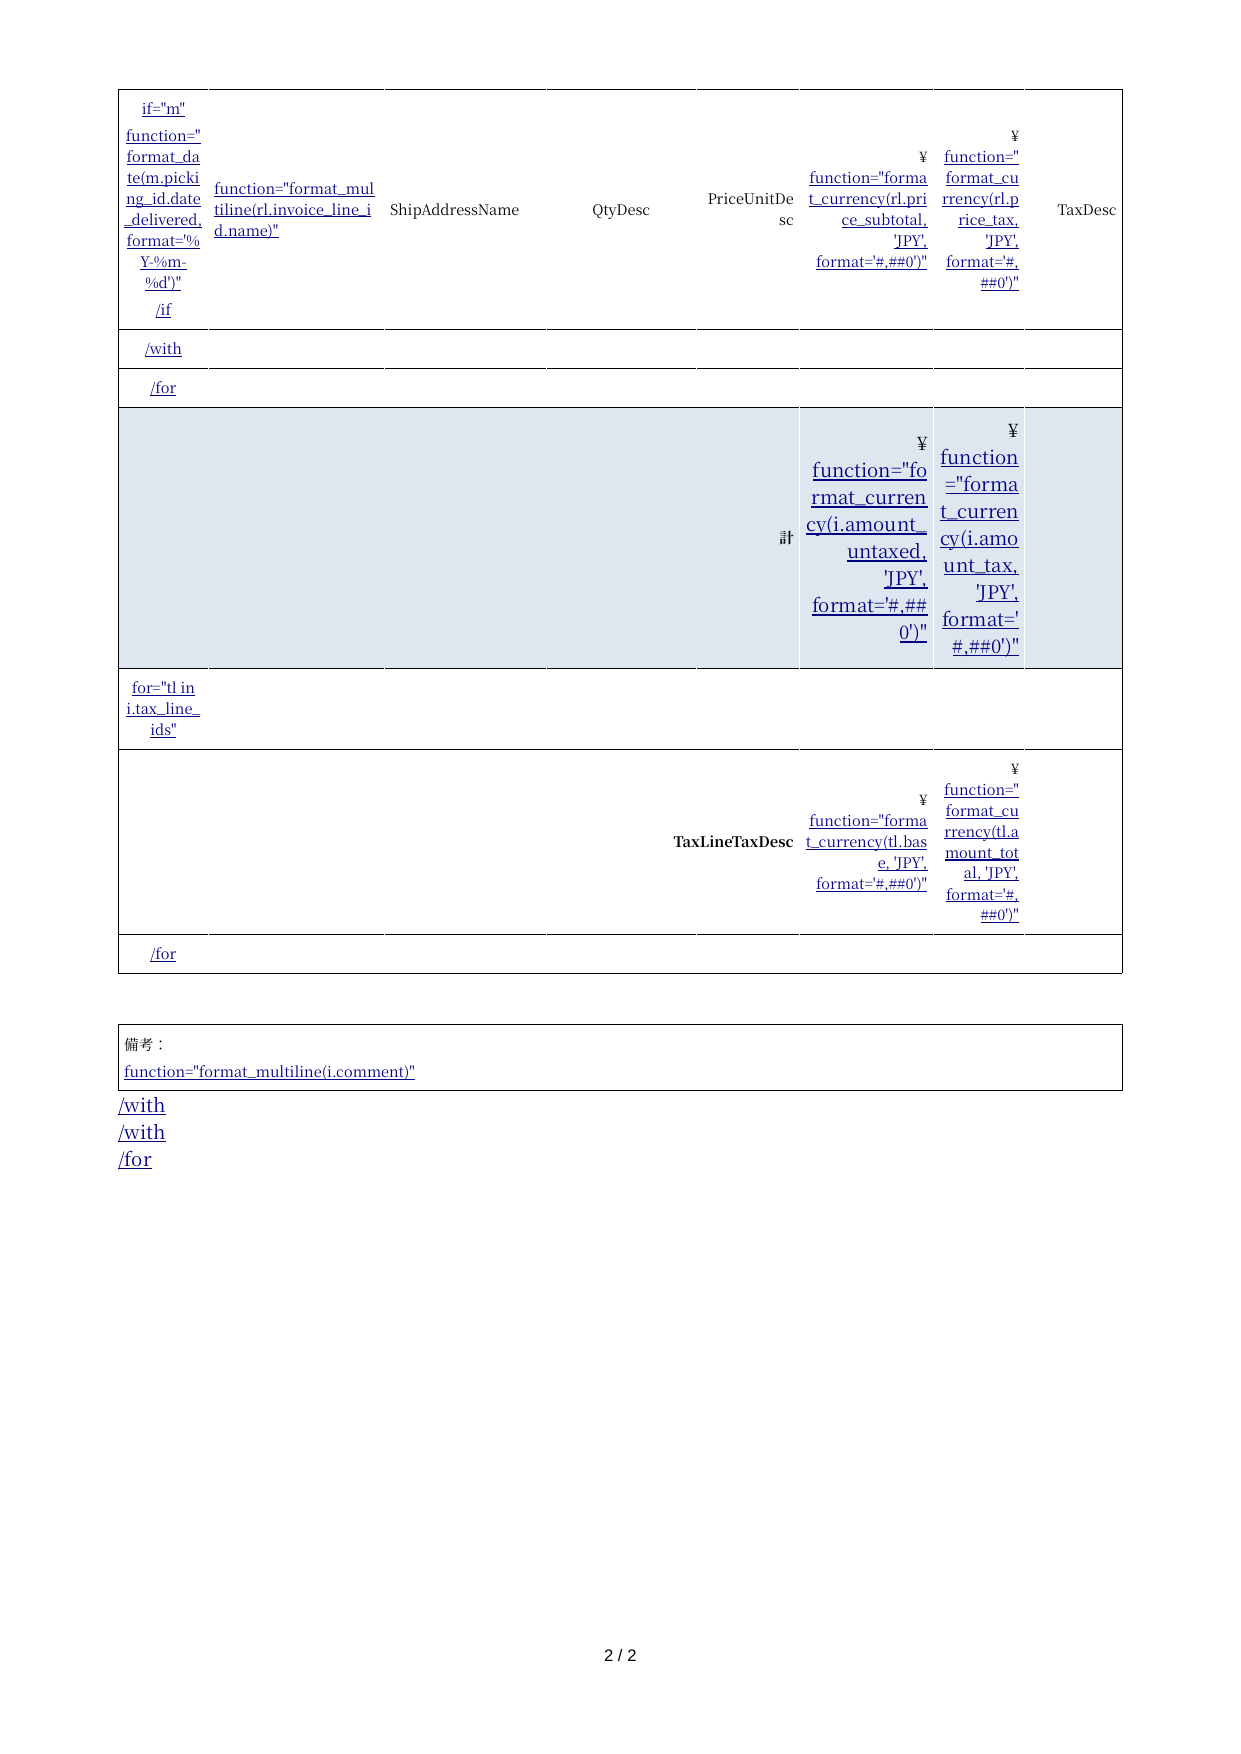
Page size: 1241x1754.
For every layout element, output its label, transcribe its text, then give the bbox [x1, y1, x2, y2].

table_cell for="tl in i.tax_line_ids" [119, 669, 208, 748]
table_cell [934, 669, 1024, 748]
table_cell ¥ function="format_currency(rl.price_tax, 'JPY', format='#,##0')" [934, 90, 1024, 329]
table_cell [209, 669, 384, 748]
table_cell [547, 935, 696, 973]
table_header 備考： function="format_multiline(i.comment)" [119, 1025, 1122, 1090]
table_cell ¥ function="format_currency(i.amount_tax, 'JPY', format='#,##0')" [934, 408, 1024, 668]
text /with [118, 1091, 1122, 1117]
table_cell /with [119, 330, 208, 368]
table_cell [1025, 750, 1122, 934]
table_cell [934, 369, 1024, 407]
table_cell [697, 669, 799, 748]
table_cell QtyDesc [547, 90, 696, 329]
table_cell [934, 330, 1024, 368]
table_cell [547, 369, 696, 407]
table_cell [800, 330, 933, 368]
table_cell [209, 369, 384, 407]
text /for [118, 1144, 1122, 1171]
table_cell function="format_multiline(rl.invoice_line_id.name)" [209, 90, 384, 329]
table_cell [1025, 408, 1122, 668]
table_cell [385, 369, 546, 407]
table_cell [800, 369, 933, 407]
table_cell 計 [119, 408, 799, 668]
table_cell /for [119, 935, 208, 973]
table_cell [1025, 669, 1122, 748]
table_cell TaxLineTaxDesc [119, 750, 799, 934]
table_cell [547, 330, 696, 368]
table_cell /for [119, 369, 208, 407]
table_cell ShipAddressName [385, 90, 546, 329]
table_cell [800, 935, 933, 973]
table_cell [209, 935, 384, 973]
table_cell TaxDesc [1025, 90, 1122, 329]
table_cell [697, 369, 799, 407]
text /with [118, 1117, 1122, 1144]
table_cell PriceUnitDesc [697, 90, 799, 329]
table_cell [1025, 330, 1122, 368]
table_cell [697, 935, 799, 973]
table_cell [209, 330, 384, 368]
table_cell [800, 669, 933, 748]
table_cell [385, 935, 546, 973]
table_cell ¥ function="format_currency(i.amount_untaxed, 'JPY', format='#,##0')" [800, 408, 933, 668]
table_cell if="m" function="format_date(m.picking_id.date_delivered, format='%Y-%m-%d')" /if [119, 90, 208, 329]
table_cell [1025, 935, 1122, 973]
table_cell [697, 330, 799, 368]
table_cell ¥ function="format_currency(tl.base, 'JPY', format='#,##0')" [800, 750, 933, 934]
table_cell ¥ function="format_currency(rl.price_subtotal, 'JPY', format='#,##0')" [800, 90, 933, 329]
table_cell [934, 935, 1024, 973]
table_cell [547, 669, 696, 748]
table_cell [385, 330, 546, 368]
table_cell [1025, 369, 1122, 407]
table_cell [385, 669, 546, 748]
table_cell ¥ function="format_currency(tl.amount_total, 'JPY', format='#,##0')" [934, 750, 1024, 934]
